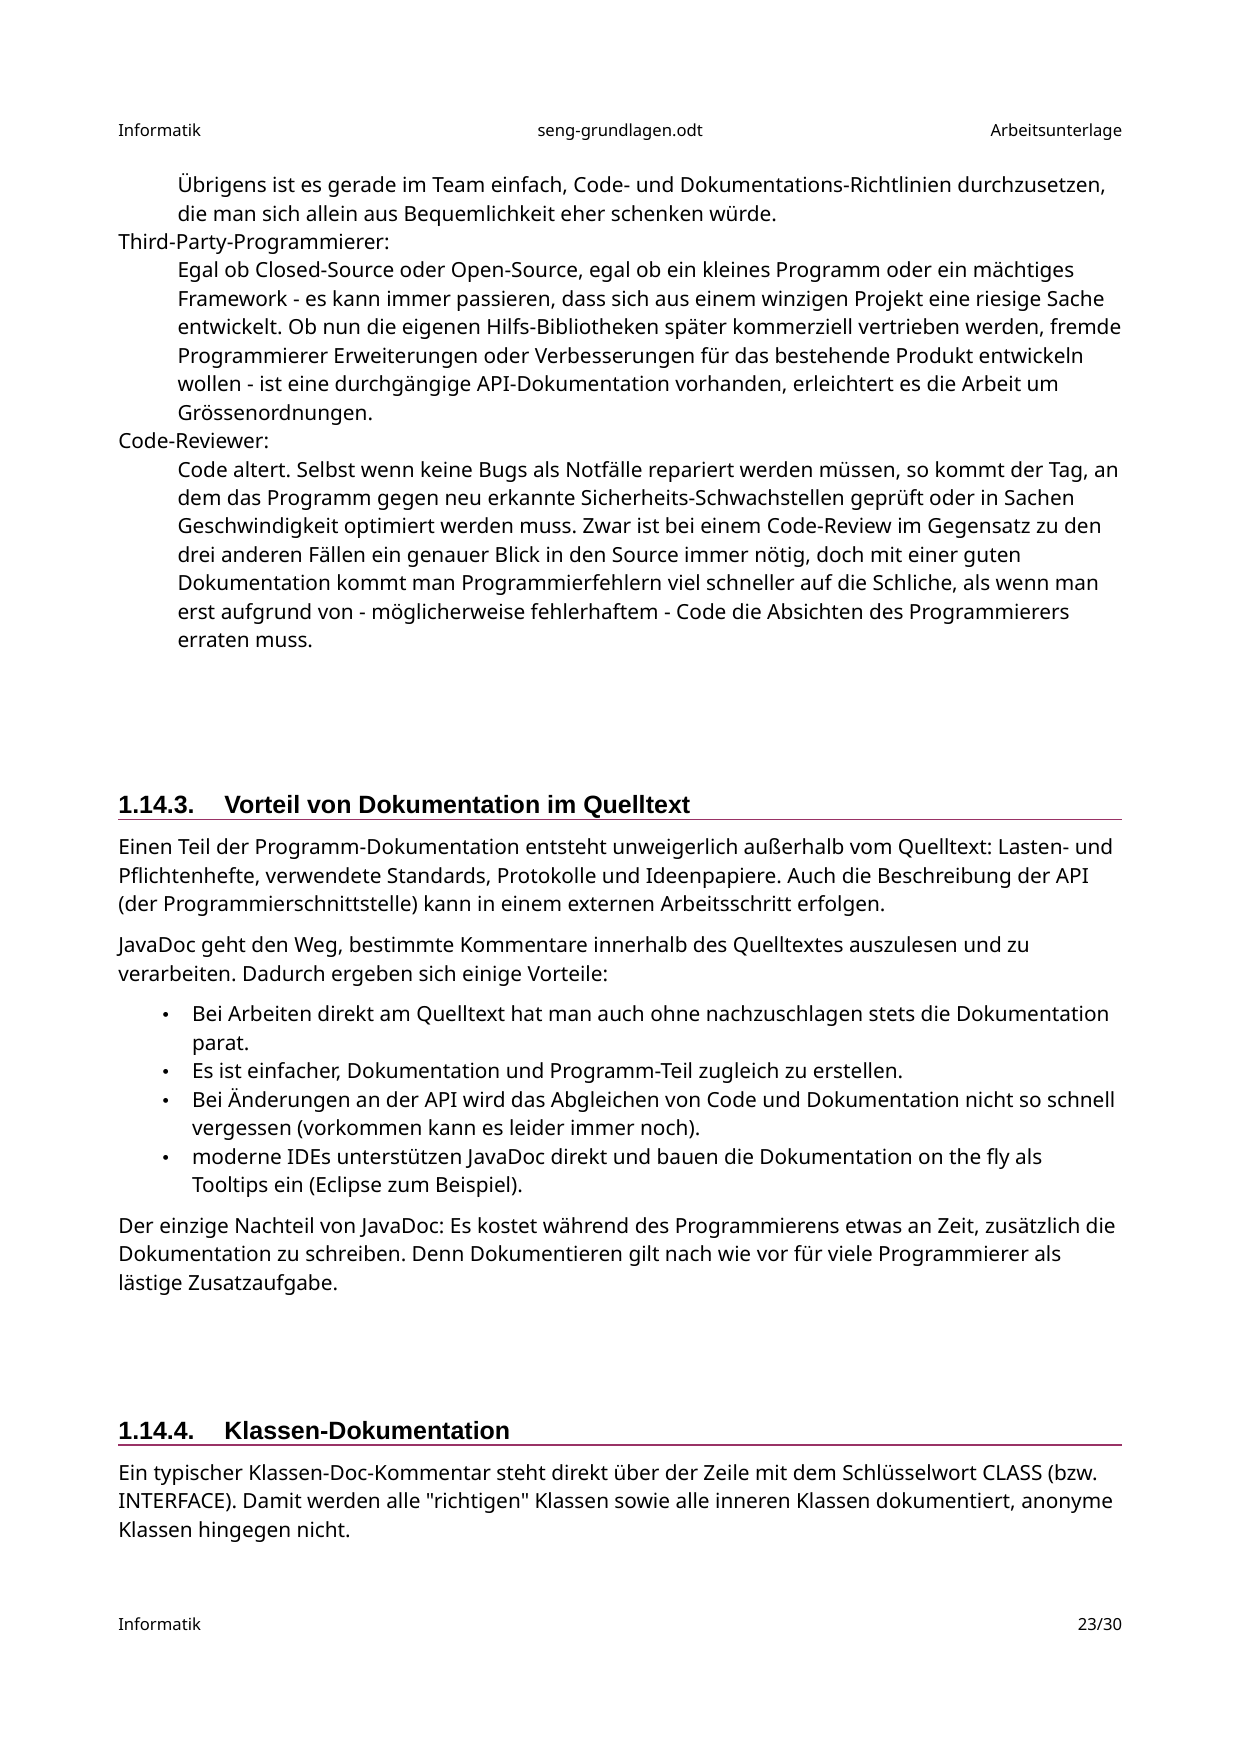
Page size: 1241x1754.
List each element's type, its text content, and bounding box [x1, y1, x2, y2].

list Bei Änderungen an der API wird das Abgleichen von Code und Dokumentation nicht so schnell vergessen (vorkommen kann es leider immer noch). [162, 1085, 1122, 1142]
list Übrigens ist es gerade im Team einfach, Code- und Dokumentations-Richtlinien durchzusetzen, die man sich allein aus Bequemlichkeit eher schenken würde. [177, 170, 1122, 227]
text Der einzige Nachteil von JavaDoc: Es kostet während des Programmierens etwas an Zeit, zusätzlich die Dokumentation zu schreiben. Denn Dokumentieren gilt nach wie vor für viele Programmierer als lästige Zusatzaufgabe. [118, 1211, 1122, 1296]
text Einen Teil der Programm-Dokumentation entsteht unweigerlich außerhalb vom Quelltext: Lasten- und Pflichtenhefte, verwendete Standards, Protokolle und Ideenpapiere. Auch die Beschreibung der API (der Programmierschnittstelle) kann in einem externen Arbeitsschritt erfolgen. [118, 832, 1122, 918]
subtitle Vorteil von Dokumentation im Quelltext [118, 790, 1122, 819]
list Bei Arbeiten direkt am Quelltext hat man auch ohne nachzuschlagen stets die Dokumentation parat. [162, 999, 1122, 1056]
subtitle Klassen-Dokumentation [118, 1416, 1122, 1444]
subtitle Code-Reviewer: [118, 426, 1122, 455]
list Es ist einfacher, Dokumentation und Programm-Teil zugleich zu erstellen. [162, 1056, 1122, 1085]
text Ein typischer Klassen-Doc-Kommentar steht direkt über der Zeile mit dem Schlüsselwort CLASS (bzw. INTERFACE). Damit werden alle "richtigen" Klassen sowie alle inneren Klassen dokumentiert, anonyme Klassen hingegen nicht. [118, 1458, 1122, 1543]
list Code altert. Selbst wenn keine Bugs als Notfälle repariert werden müssen, so kommt der Tag, an dem das Programm gegen neu erkannte Sicherheits-Schwachstellen geprüft oder in Sachen Geschwindigkeit optimiert werden muss. Zwar ist bei einem Code-Review im Gegensatz zu den drei anderen Fällen ein genauer Blick in den Source immer nötig, doch mit einer guten Dokumentation kommt man Programmierfehlern viel schneller auf die Schliche, als wenn man erst aufgrund von - möglicherweise fehlerhaftem - Code die Absichten des Programmierers erraten muss. [177, 455, 1122, 654]
text JavaDoc geht den Weg, bestimmte Kommentare innerhalb des Quelltextes auszulesen und zu verarbeiten. Dadurch ergeben sich einige Vorteile: [118, 930, 1122, 987]
list moderne IDEs unterstützen JavaDoc direkt und bauen die Dokumentation on the fly als Tooltips ein (Eclipse zum Beispiel). [162, 1142, 1122, 1199]
list Egal ob Closed-Source oder Open-Source, egal ob ein kleines Programm oder ein mächtiges Framework - es kann immer passieren, dass sich aus einem winzigen Projekt eine riesige Sache entwickelt. Ob nun die eigenen Hilfs-Bibliotheken später kommerziell vertrieben werden, fremde Programmierer Erweiterungen oder Verbesserungen für das bestehende Produkt entwickeln wollen - ist eine durchgängige API-Dokumentation vorhanden, erleichtert es die Arbeit um Grössenordnungen. [177, 256, 1122, 426]
subtitle Third-Party-Programmierer: [118, 227, 1122, 256]
